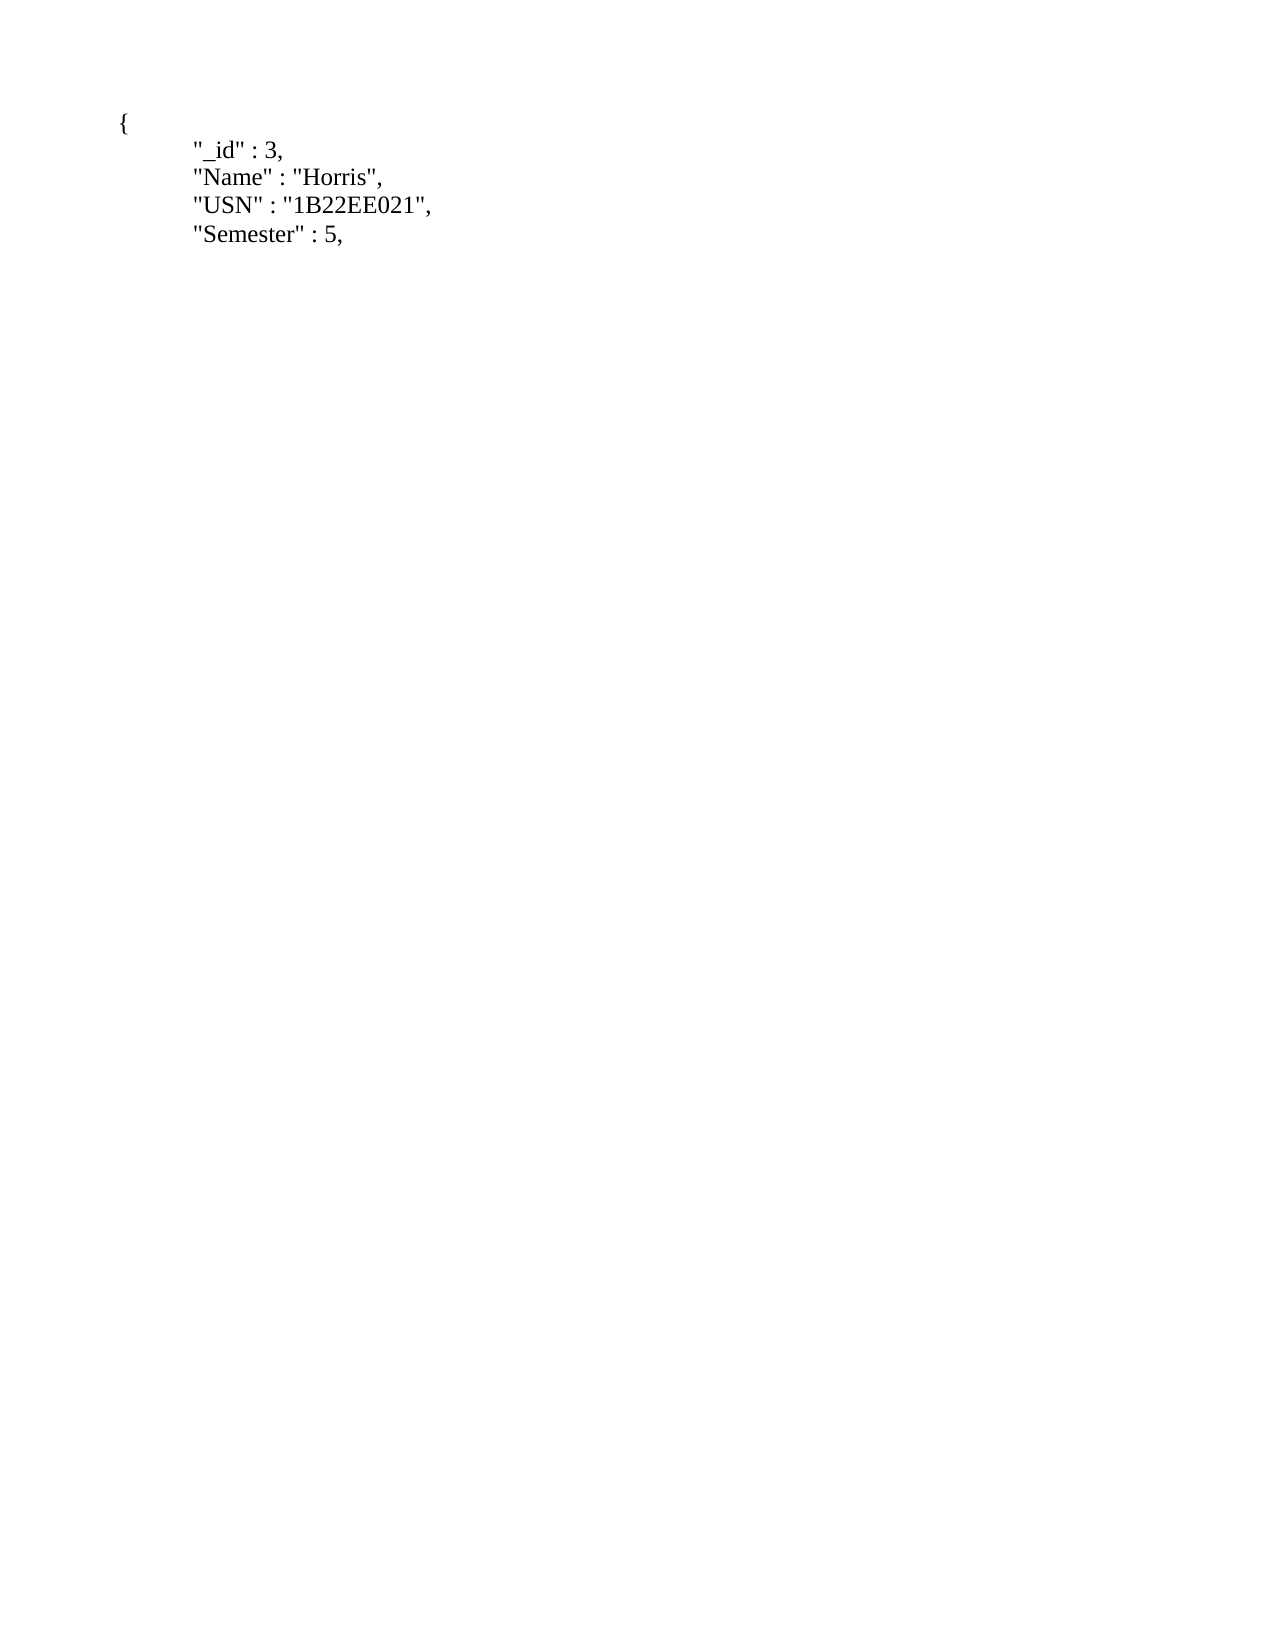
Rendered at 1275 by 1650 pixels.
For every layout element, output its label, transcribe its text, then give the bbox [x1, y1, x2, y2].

text { [118, 109, 1177, 137]
text "Semester" : 5, [193, 219, 1177, 248]
text "Name" : "Horris", [193, 164, 1177, 191]
text "USN" : "1B22EE021", [193, 191, 1177, 219]
text "_id" : 3, [193, 137, 1177, 164]
